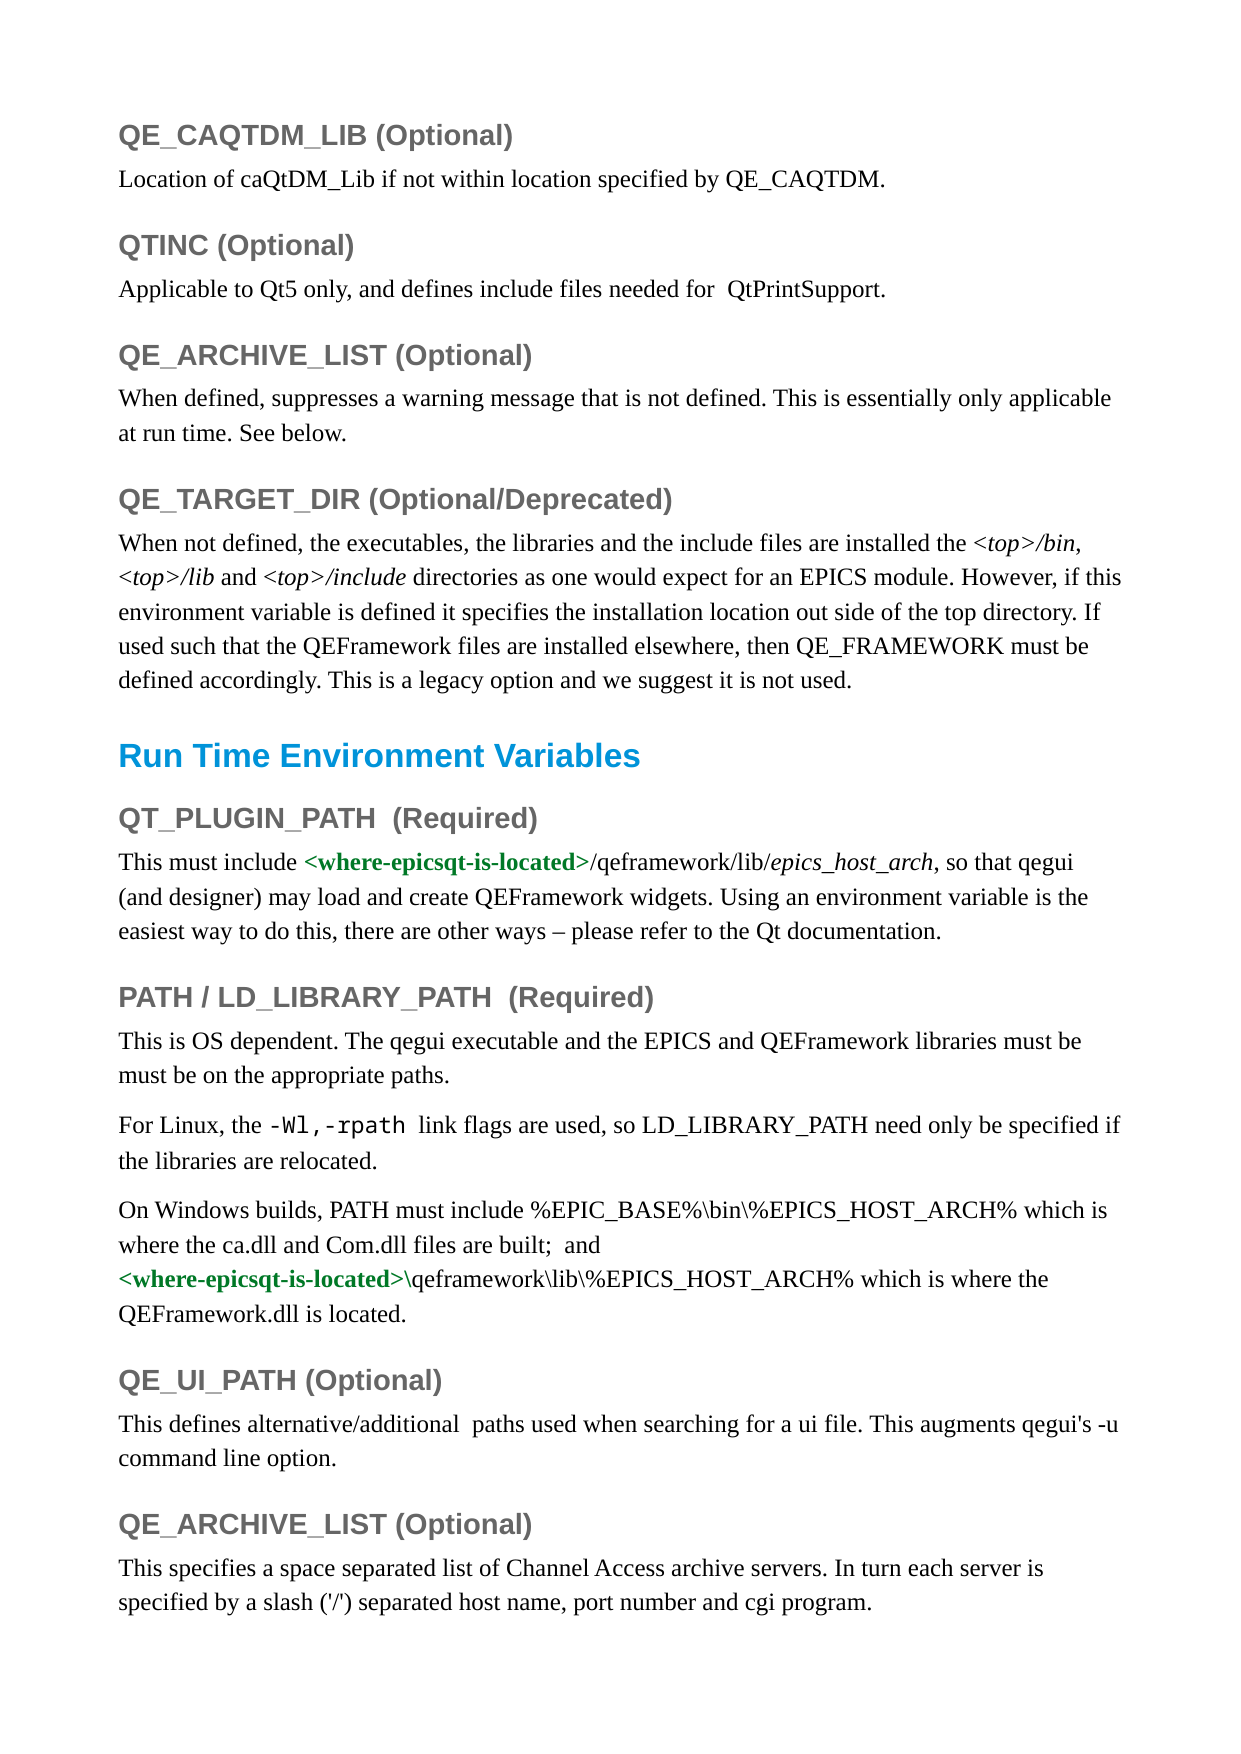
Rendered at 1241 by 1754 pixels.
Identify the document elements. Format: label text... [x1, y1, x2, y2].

text Applicable to Qt5 only, and defines include files needed for QtPrintSupport. [118, 274, 1122, 303]
subtitle QT_PLUGIN_PATH (Required) [118, 801, 1122, 835]
text This specifies a space separated list of Channel Access archive servers. In turn each server is specified by a slash ('/') separated host name, port number and cgi program. [118, 1553, 1122, 1616]
text When not defined, the executables, the libraries and the include files are installed the <top>/bin, <top>/lib and <top>/include directories as one would expect for an EPICS module. However, if this environment variable is defined it specifies the installation location out side of the top directory. If used such that the QEFramework files are installed elsewhere, then QE_FRAMEWORK must be defined accordingly. This is a legacy option and we suggest it is not used. [118, 528, 1122, 694]
text Location of caQtDM_Lib if not within location specified by QE_CAQTDM. [118, 164, 1122, 193]
subtitle QE_CAQTDM_LIB (Optional) [118, 118, 1122, 152]
text For Linux, the -Wl,-rpath link flags are used, so LD_LIBRARY_PATH need only be specified if the libraries are relocated. [118, 1109, 1122, 1175]
subtitle QE_UI_PATH (Optional) [118, 1363, 1122, 1396]
subtitle Run Time Environment Variables [118, 736, 1122, 774]
text This defines alternative/additional paths used when searching for a ui file. This augments qegui's -u command line option. [118, 1409, 1122, 1472]
text On Windows builds, PATH must include %EPIC_BASE%\bin\%EPICS_HOST_ARCH% which is where the ca.dll and Com.dll files are built; and <where-epicsqt-is-located>\qeframework\lib\%EPICS_HOST_ARCH% which is where the QEFramework.dll is located. [118, 1196, 1122, 1328]
text When defined, suppresses a warning message that is not defined. This is essentially only applicable at run time. See below. [118, 383, 1122, 447]
subtitle QE_ARCHIVE_LIST (Optional) [118, 337, 1122, 371]
subtitle PATH / LD_LIBRARY_PATH (Required) [118, 980, 1122, 1013]
text This must include <where-epicsqt-is-located>/qeframework/lib/epics_host_arch, so that qegui (and designer) may load and create QEFramework widgets. Using an environment variable is the easiest way to do this, there are other ways – please refer to the Qt documentation. [118, 847, 1122, 945]
subtitle QE_TARGET_DIR (Optional/Deprecated) [118, 482, 1122, 515]
text This is OS dependent. The qegui executable and the EPICS and QEFramework libraries must be must be on the appropriate paths. [118, 1026, 1122, 1089]
subtitle QTINC (Optional) [118, 228, 1122, 261]
subtitle QE_ARCHIVE_LIST (Optional) [118, 1507, 1122, 1540]
